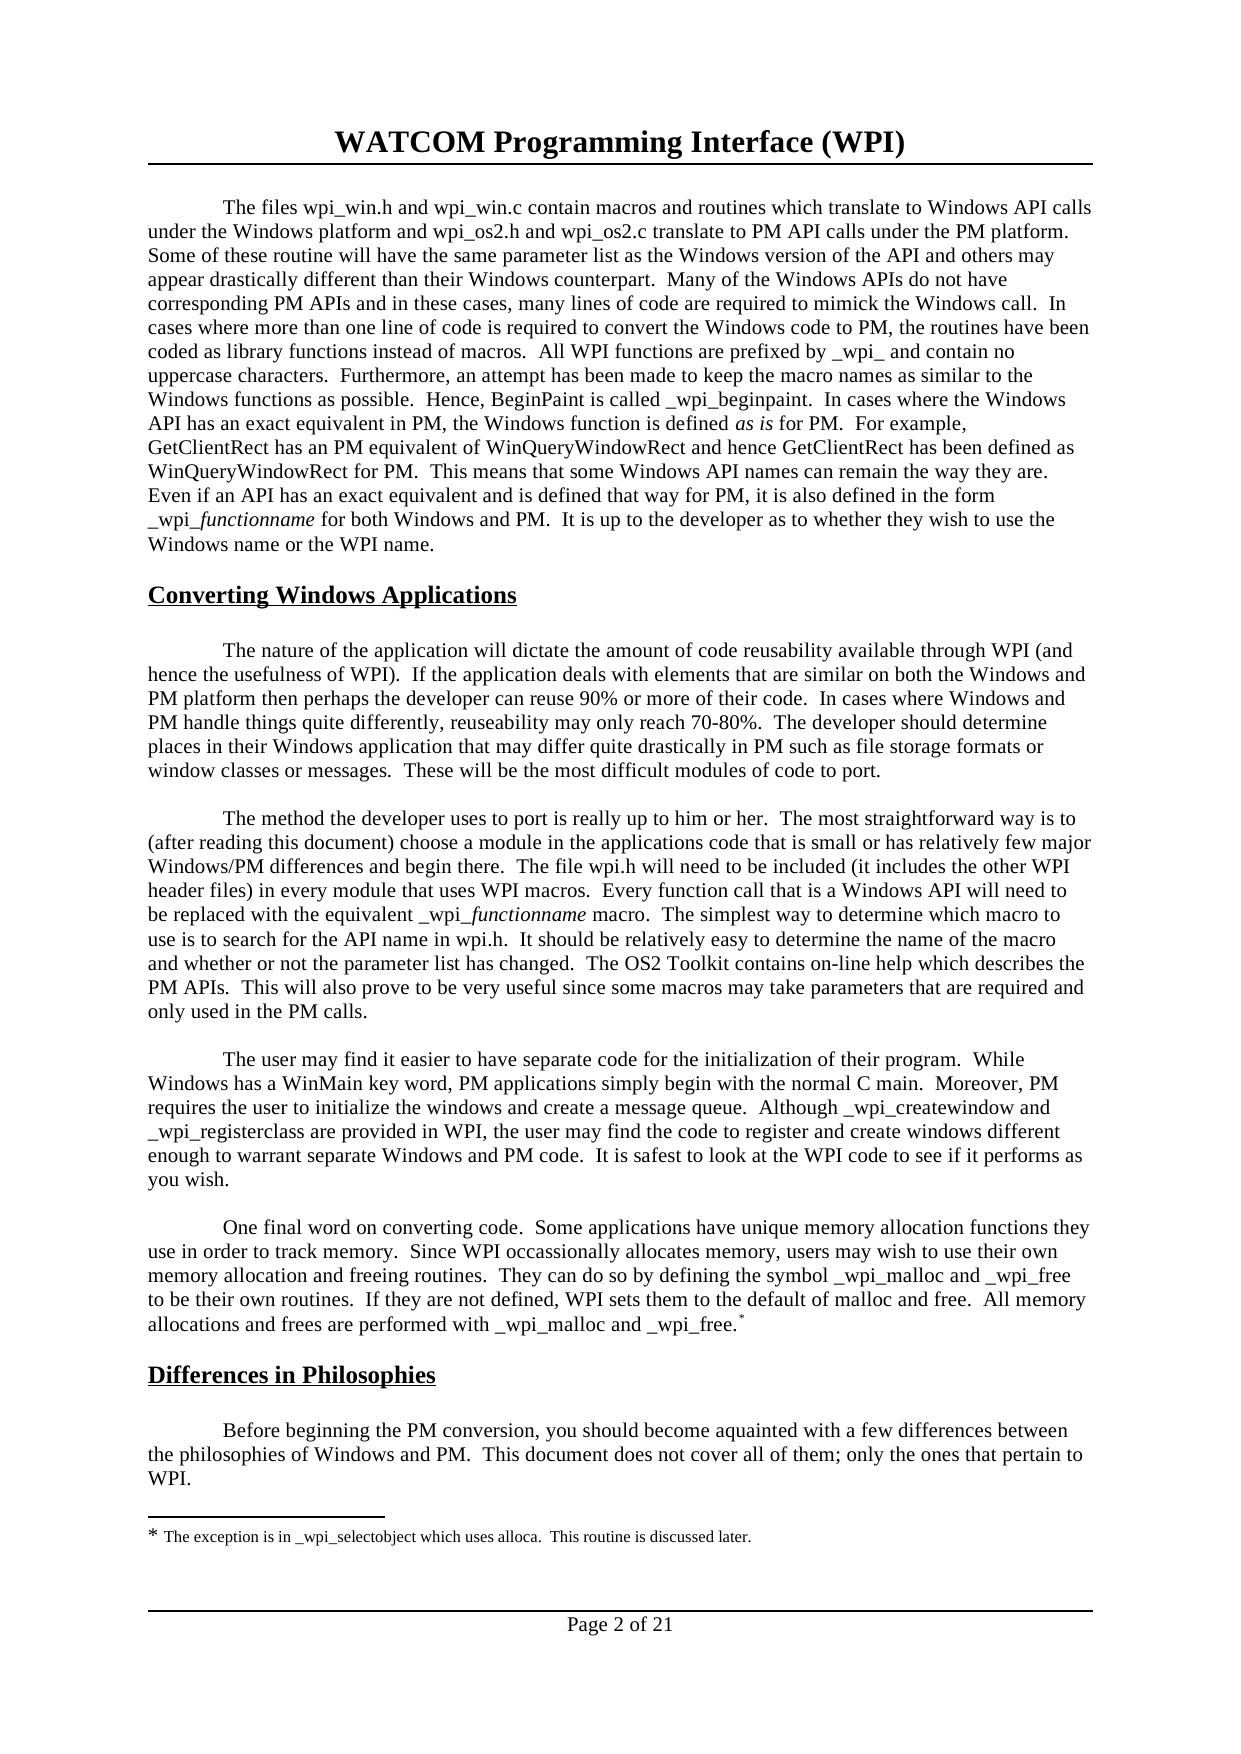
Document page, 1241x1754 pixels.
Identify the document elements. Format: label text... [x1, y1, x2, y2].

text The method the developer uses to port is really up to him or her. The most straightforward way is to (after reading this document) choose a module in the applications code that is small or has relatively few major Windows/PM differences and begin there. The file wpi.h will need to be included (it includes the other WPI header files) in every module that uses WPI macros. Every function call that is a Windows API will need to be replaced with the equivalent _wpi_functionname macro. The simplest way to determine which macro to use is to search for the API name in wpi.h. It should be relatively easy to determine the name of the macro and whether or not the parameter list has changed. The OS2 Toolkit contains on-line help which describes the PM APIs. This will also prove to be very useful since some macros may take parameters that are required and only used in the PM calls. [148, 806, 1093, 1023]
text The user may find it easier to have separate code for the initialization of their program. While Windows has a WinMain key word, PM applications simply begin with the normal C main. Moreover, PM requires the user to initialize the windows and create a message queue. Although _wpi_createwindow and _wpi_registerclass are provided in WPI, the user may find the code to register and create windows different enough to warrant separate Windows and PM code. It is safest to look at the WPI code to see if it performs as you wish. [148, 1047, 1093, 1191]
text One final word on converting code. Some applications have unique memory allocation functions they use in order to track memory. Since WPI occassionally allocates memory, users may wish to use their own memory allocation and freeing routines. They can do so by defining the symbol _wpi_malloc and _wpi_free to be their own routines. If they are not defined, WPI sets them to the default of malloc and free. All memory allocations and frees are performed with _wpi_malloc and _wpi_free. [148, 1215, 1093, 1335]
text Converting Windows Applications [148, 579, 1093, 608]
text The nature of the application will dictate the amount of code reusability available through WPI (and hence the usefulness of WPI). If the application deals with elements that are similar on both the Windows and PM platform then perhaps the developer can reuse 90% or more of their code. In cases where Windows and PM handle things quite differently, reuseability may only reach 70-80%. The developer should determine places in their Windows application that may differ quite drastically in PM such as file storage formats or window classes or messages. These will be the most difficult modules of code to port. [148, 638, 1093, 782]
text Differences in Philosophies [148, 1359, 1093, 1388]
text The files wpi_win.h and wpi_win.c contain macros and routines which translate to Windows API calls under the Windows platform and wpi_os2.h and wpi_os2.c translate to PM API calls under the PM platform. Some of these routine will have the same parameter list as the Windows version of the API and others may appear drastically different than their Windows counterpart. Many of the Windows APIs do not have corresponding PM APIs and in these cases, many lines of code are required to mimick the Windows call. In cases where more than one line of code is required to convert the Windows code to PM, the routines have been coded as library functions instead of macros. All WPI functions are prefixed by _wpi_ and contain no uppercase characters. Furthermore, an attempt has been made to keep the macro names as similar to the Windows functions as possible. Hence, BeginPaint is called _wpi_beginpaint. In cases where the Windows API has an exact equivalent in PM, the Windows function is defined as is for PM. For example, GetClientRect has an PM equivalent of WinQueryWindowRect and hence GetClientRect has been defined as WinQueryWindowRect for PM. This means that some Windows API names can remain the way they are. Even if an API has an exact equivalent and is defined that way for PM, it is also defined in the form _wpi_functionname for both Windows and PM. It is up to the developer as to whether they wish to use the Windows name or the WPI name. [148, 194, 1093, 555]
text Before beginning the PM conversion, you should become aquainted with a few differences between the philosophies of Windows and PM. This document does not cover all of them; only the ones that pertain to WPI. [148, 1418, 1093, 1490]
text The exception is in _wpi_selectobject which uses alloca. This routine is discussed later. [148, 1523, 1093, 1547]
